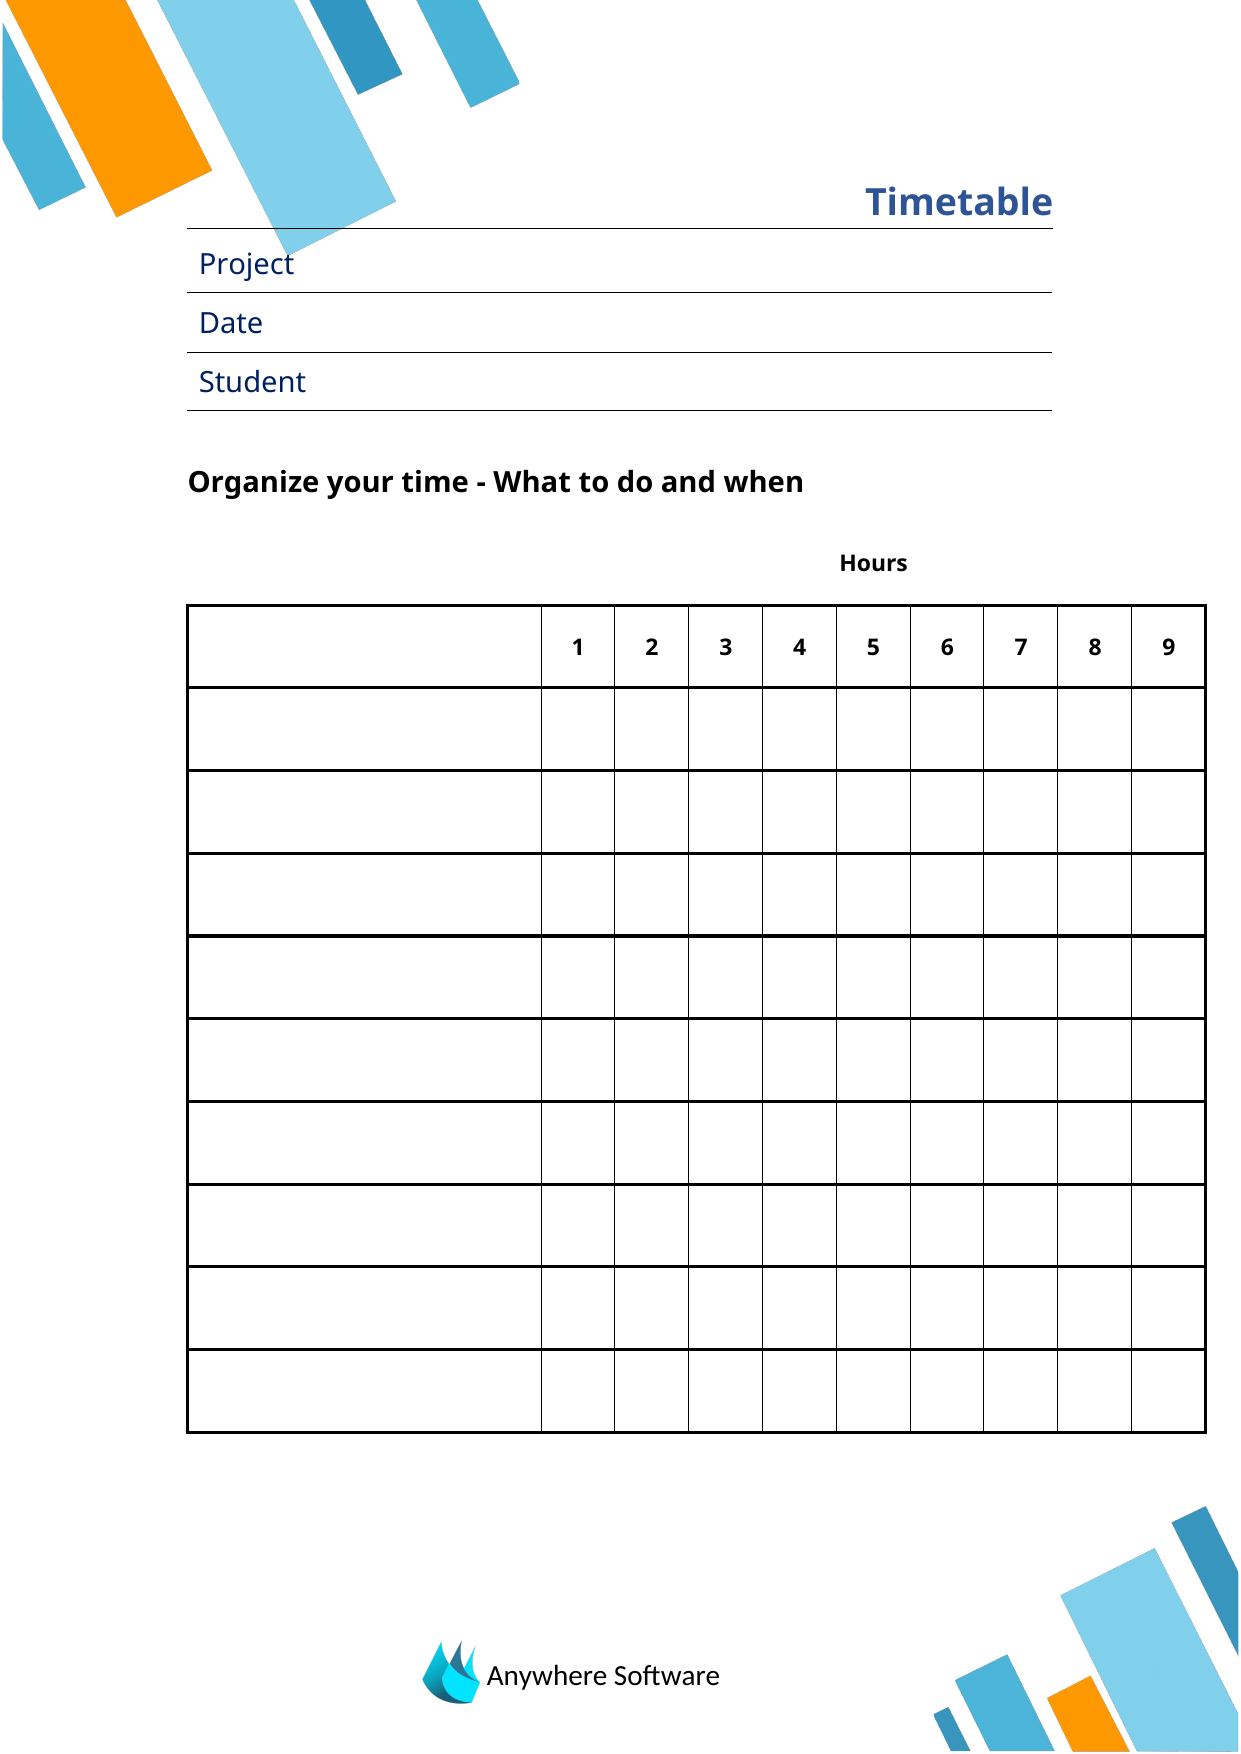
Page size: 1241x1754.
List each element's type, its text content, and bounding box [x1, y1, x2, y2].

picture [2, 0, 520, 256]
table_cell 9 [1132, 607, 1204, 686]
table_cell [1132, 1186, 1204, 1265]
table_cell Date [187, 293, 408, 351]
table_cell [542, 1186, 614, 1265]
table_header Project [187, 233, 408, 292]
table_cell [837, 689, 910, 769]
table_cell [763, 855, 836, 934]
table_cell [1058, 1186, 1131, 1265]
table_cell [542, 938, 614, 1017]
table_cell [1132, 1268, 1204, 1348]
table_cell [542, 772, 614, 852]
table_cell [542, 1268, 614, 1348]
table_cell 1 [542, 607, 614, 686]
table_cell [189, 689, 541, 769]
table_cell [837, 855, 910, 934]
table_cell 5 [837, 607, 910, 686]
table_cell [689, 1268, 762, 1348]
table_cell [689, 1103, 762, 1182]
table_cell [189, 1103, 541, 1182]
table_cell [615, 1186, 688, 1265]
table_cell [615, 1351, 688, 1431]
table_cell [911, 855, 983, 934]
table_header [187, 521, 541, 603]
table_cell [837, 1186, 910, 1265]
table_cell [911, 772, 983, 852]
table_cell [1058, 1020, 1131, 1100]
table_cell [1132, 1351, 1204, 1431]
table_cell [1058, 1351, 1131, 1431]
table_cell [1058, 855, 1131, 934]
table_cell [615, 1268, 688, 1348]
table_cell 7 [984, 607, 1057, 686]
table_cell 4 [763, 607, 836, 686]
table_cell [189, 1268, 541, 1348]
table_cell [408, 293, 1052, 351]
table_cell [1132, 1103, 1204, 1182]
table_cell [984, 938, 1057, 1017]
table_cell [1058, 689, 1131, 769]
table_header Hours [541, 521, 1206, 603]
table_cell [1132, 689, 1204, 769]
table_cell [837, 938, 910, 1017]
table_cell [984, 1351, 1057, 1431]
table_cell [1058, 938, 1131, 1017]
table_cell [984, 855, 1057, 934]
table_cell [1132, 855, 1204, 934]
table_cell [689, 1186, 762, 1265]
table_cell [689, 689, 762, 769]
table_cell 8 [1058, 607, 1131, 686]
table_cell [542, 689, 614, 769]
table_cell [984, 1268, 1057, 1348]
table_cell [189, 1020, 541, 1100]
table_cell 6 [911, 607, 983, 686]
table_cell [689, 1351, 762, 1431]
table_cell [911, 1186, 983, 1265]
text Organize your time - What to do and when [187, 461, 1053, 501]
table_cell [984, 689, 1057, 769]
table_cell [189, 607, 541, 686]
subtitle Timetable [187, 175, 1053, 228]
table_cell [542, 1351, 614, 1431]
table_cell [189, 938, 541, 1017]
table_cell [763, 1268, 836, 1348]
table_cell [984, 1020, 1057, 1100]
table_cell [615, 689, 688, 769]
table_cell [689, 1020, 762, 1100]
table_cell [189, 1186, 541, 1265]
table_cell [1058, 772, 1131, 852]
table_cell [189, 772, 541, 852]
table_cell [615, 772, 688, 852]
table_cell [1058, 1268, 1131, 1348]
picture [422, 1640, 481, 1704]
table_cell [615, 855, 688, 934]
table_cell [911, 1103, 983, 1182]
table_cell [911, 1268, 983, 1348]
table_cell [984, 1103, 1057, 1182]
table_cell [189, 855, 541, 934]
table_cell [911, 689, 983, 769]
table_cell [984, 772, 1057, 852]
table_cell [763, 1351, 836, 1431]
table_cell [763, 1020, 836, 1100]
table_cell [689, 772, 762, 852]
table_cell [763, 938, 836, 1017]
table_header [408, 233, 1052, 292]
table_cell [689, 855, 762, 934]
table_cell [689, 938, 762, 1017]
table_cell [911, 1351, 983, 1431]
table_cell [542, 1103, 614, 1182]
table_cell [1132, 938, 1204, 1017]
table_cell [542, 1020, 614, 1100]
table_cell [837, 1103, 910, 1182]
table_cell [763, 1103, 836, 1182]
table_cell [984, 1186, 1057, 1265]
table_cell [542, 855, 614, 934]
table_cell [1058, 1103, 1131, 1182]
table_cell [837, 1020, 910, 1100]
table_cell [763, 772, 836, 852]
table_cell [837, 1268, 910, 1348]
table_cell [615, 1020, 688, 1100]
table_cell 2 [615, 607, 688, 686]
table_cell [763, 1186, 836, 1265]
table_cell [837, 1351, 910, 1431]
table_cell 3 [689, 607, 762, 686]
table_cell [615, 1103, 688, 1182]
table_cell [615, 938, 688, 1017]
picture [933, 1506, 1239, 1752]
table_cell [189, 1351, 541, 1431]
table_cell [837, 772, 910, 852]
table_cell [1132, 1020, 1204, 1100]
table_cell [408, 353, 1052, 410]
table_cell [911, 1020, 983, 1100]
table_cell [911, 938, 983, 1017]
table_cell [1132, 772, 1204, 852]
table_cell Student [187, 353, 408, 410]
table_cell [763, 689, 836, 769]
